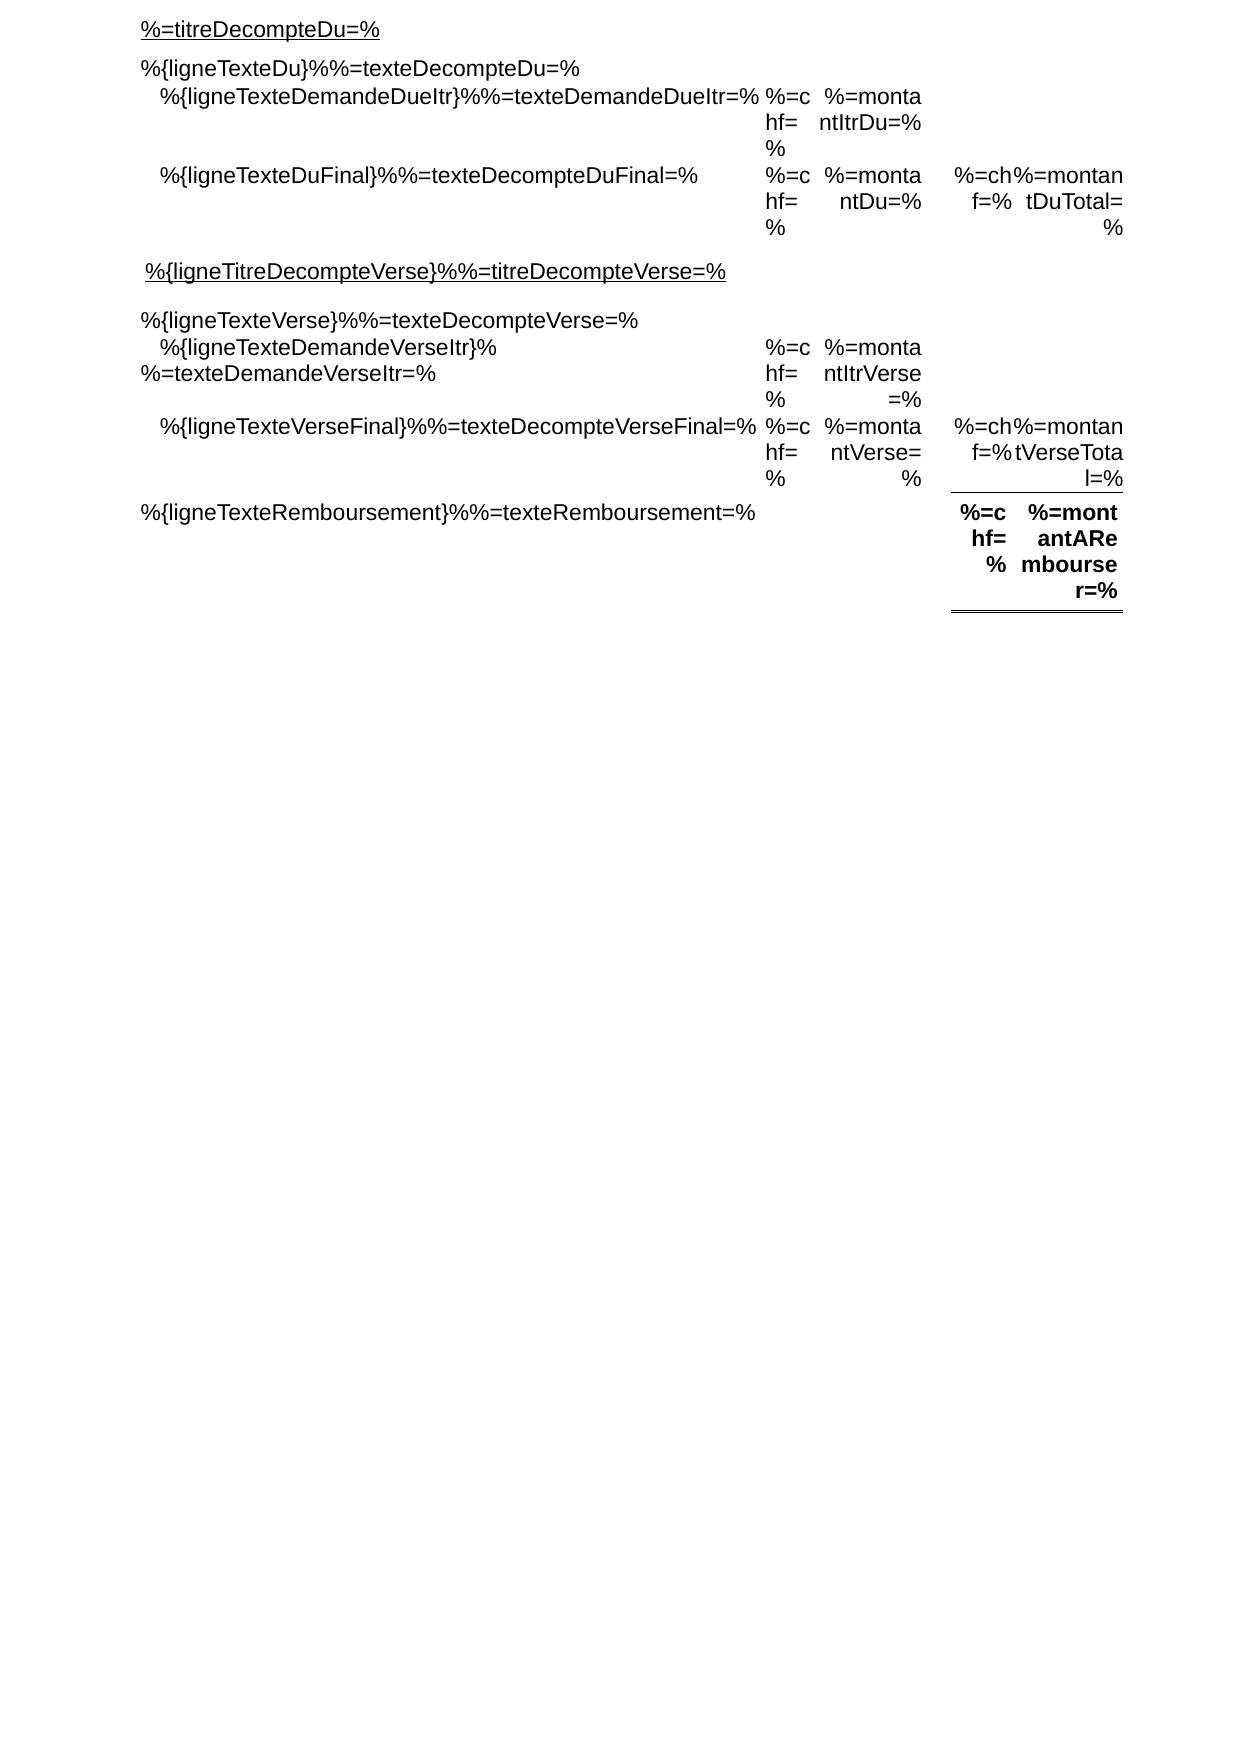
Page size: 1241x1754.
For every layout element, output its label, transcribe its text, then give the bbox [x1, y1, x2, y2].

table_header %=titreDecompteDu=% [139, 11, 765, 54]
table_cell %=chf=% [765, 162, 817, 241]
table_cell %{ligneTexteDemandeDueItr}%%=texteDemandeDueItr=% [139, 83, 765, 162]
table_cell %=chf=% [951, 493, 1012, 609]
table_cell [1012, 334, 1123, 413]
table_cell %=chf=% [765, 334, 817, 413]
table_cell %{ligneTexteRemboursement}%%=texteRemboursement=% [139, 492, 765, 609]
table_cell [951, 334, 1012, 413]
table_cell %{ligneTexteDemandeVerseItr}%%=texteDemandeVerseItr=% [139, 334, 765, 413]
table_cell %=montantVerse=% [817, 413, 921, 492]
table_cell %{ligneTexteDuFinal}%%=texteDecompteDuFinal=% [139, 162, 765, 241]
table_cell [1012, 55, 1123, 83]
table_cell %{ligneTexteDu}%%=texteDecompteDu=% [139, 55, 765, 83]
table_cell [765, 241, 817, 307]
table_cell [817, 241, 921, 307]
table_cell %{ligneTitreDecompteVerse}%%=titreDecompteVerse=% [139, 241, 765, 307]
table_cell [921, 55, 951, 83]
table_cell [951, 55, 1012, 83]
table_cell %=montantDu=% [817, 162, 921, 241]
table_cell %=chf=% [765, 83, 817, 162]
table_cell [951, 241, 1012, 307]
table_cell %=montantItrDu=% [817, 83, 921, 162]
table_cell [921, 162, 951, 241]
table_cell [921, 307, 951, 333]
table_cell [817, 55, 921, 83]
table_cell %=chf=% [765, 413, 817, 492]
table_cell %=montantDuTotal=% [1012, 162, 1123, 241]
table_cell [765, 307, 817, 333]
table_cell [921, 492, 951, 609]
table_cell [921, 83, 951, 162]
table_cell %=montantVerseTotal=% [1012, 413, 1123, 492]
table_cell [817, 492, 921, 609]
table_cell [765, 55, 817, 83]
table_header [765, 11, 817, 54]
table_cell %=chf=% [951, 413, 1012, 492]
table_cell %=montantItrVerse=% [817, 334, 921, 413]
table_cell %=montantARembourser=% [1012, 493, 1123, 609]
table_header [1012, 11, 1123, 54]
table_cell [921, 413, 951, 492]
table_cell [765, 492, 817, 609]
table_cell %=chf=% [951, 162, 1012, 241]
table_header [921, 11, 951, 54]
table_cell [1012, 83, 1123, 162]
table_cell [1012, 241, 1123, 307]
table_cell [951, 83, 1012, 162]
table_cell [951, 307, 1012, 333]
table_cell %{ligneTexteVerse}%%=texteDecompteVerse=% [139, 307, 765, 333]
table_header [817, 11, 921, 54]
table_header [951, 11, 1012, 54]
table_cell [921, 334, 951, 413]
table_cell [817, 307, 921, 333]
table_cell [1012, 307, 1123, 333]
table_cell %{ligneTexteVerseFinal}%%=texteDecompteVerseFinal=% [139, 413, 765, 492]
table_cell [921, 241, 951, 307]
